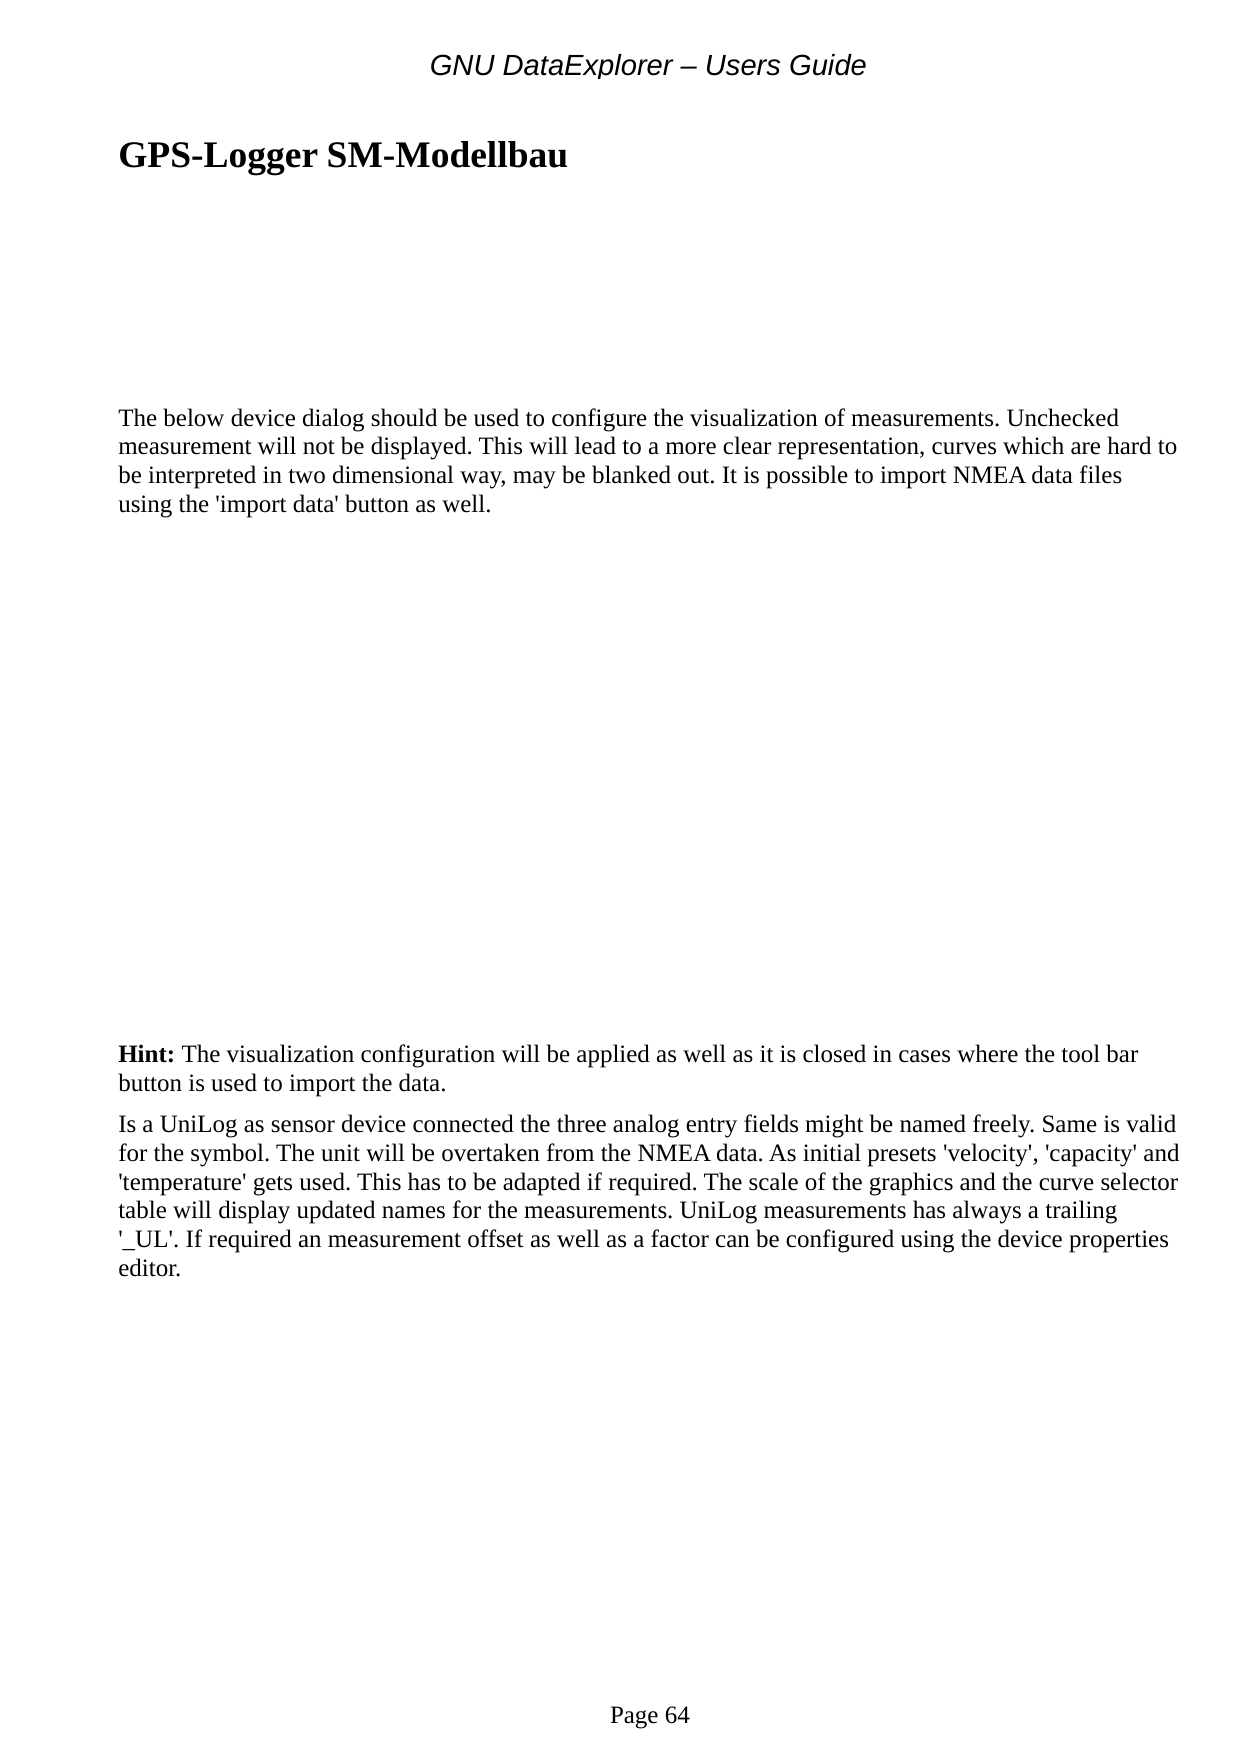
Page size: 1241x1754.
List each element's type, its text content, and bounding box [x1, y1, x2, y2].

text Hint: The visualization configuration will be applied as well as it is closed in cases where the tool bar button is used to import the data. [118, 1039, 1181, 1097]
text Is a UniLog as sensor device connected the three analog entry fields might be named freely. Same is valid for the symbol. The unit will be overtaken from the NMEA data. As initial presets 'velocity', 'capacity' and 'temperature' gets used. This has to be adapted if required. The scale of the graphics and the curve selector table will display updated names for the measurements. UniLog measurements has always a trailing '_UL'. If required an measurement offset as well as a factor can be configured using the device properties editor. [118, 1109, 1181, 1282]
subtitle GPS-Logger SM-Modellbau [118, 133, 1181, 176]
text The below device dialog should be used to configure the visualization of measurements. Unchecked measurement will not be displayed. This will lead to a more clear representation, curves which are hard to be interpreted in two dimensional way, may be blanked out. It is possible to import NMEA data files using the 'import data' button as well. [118, 403, 1181, 518]
